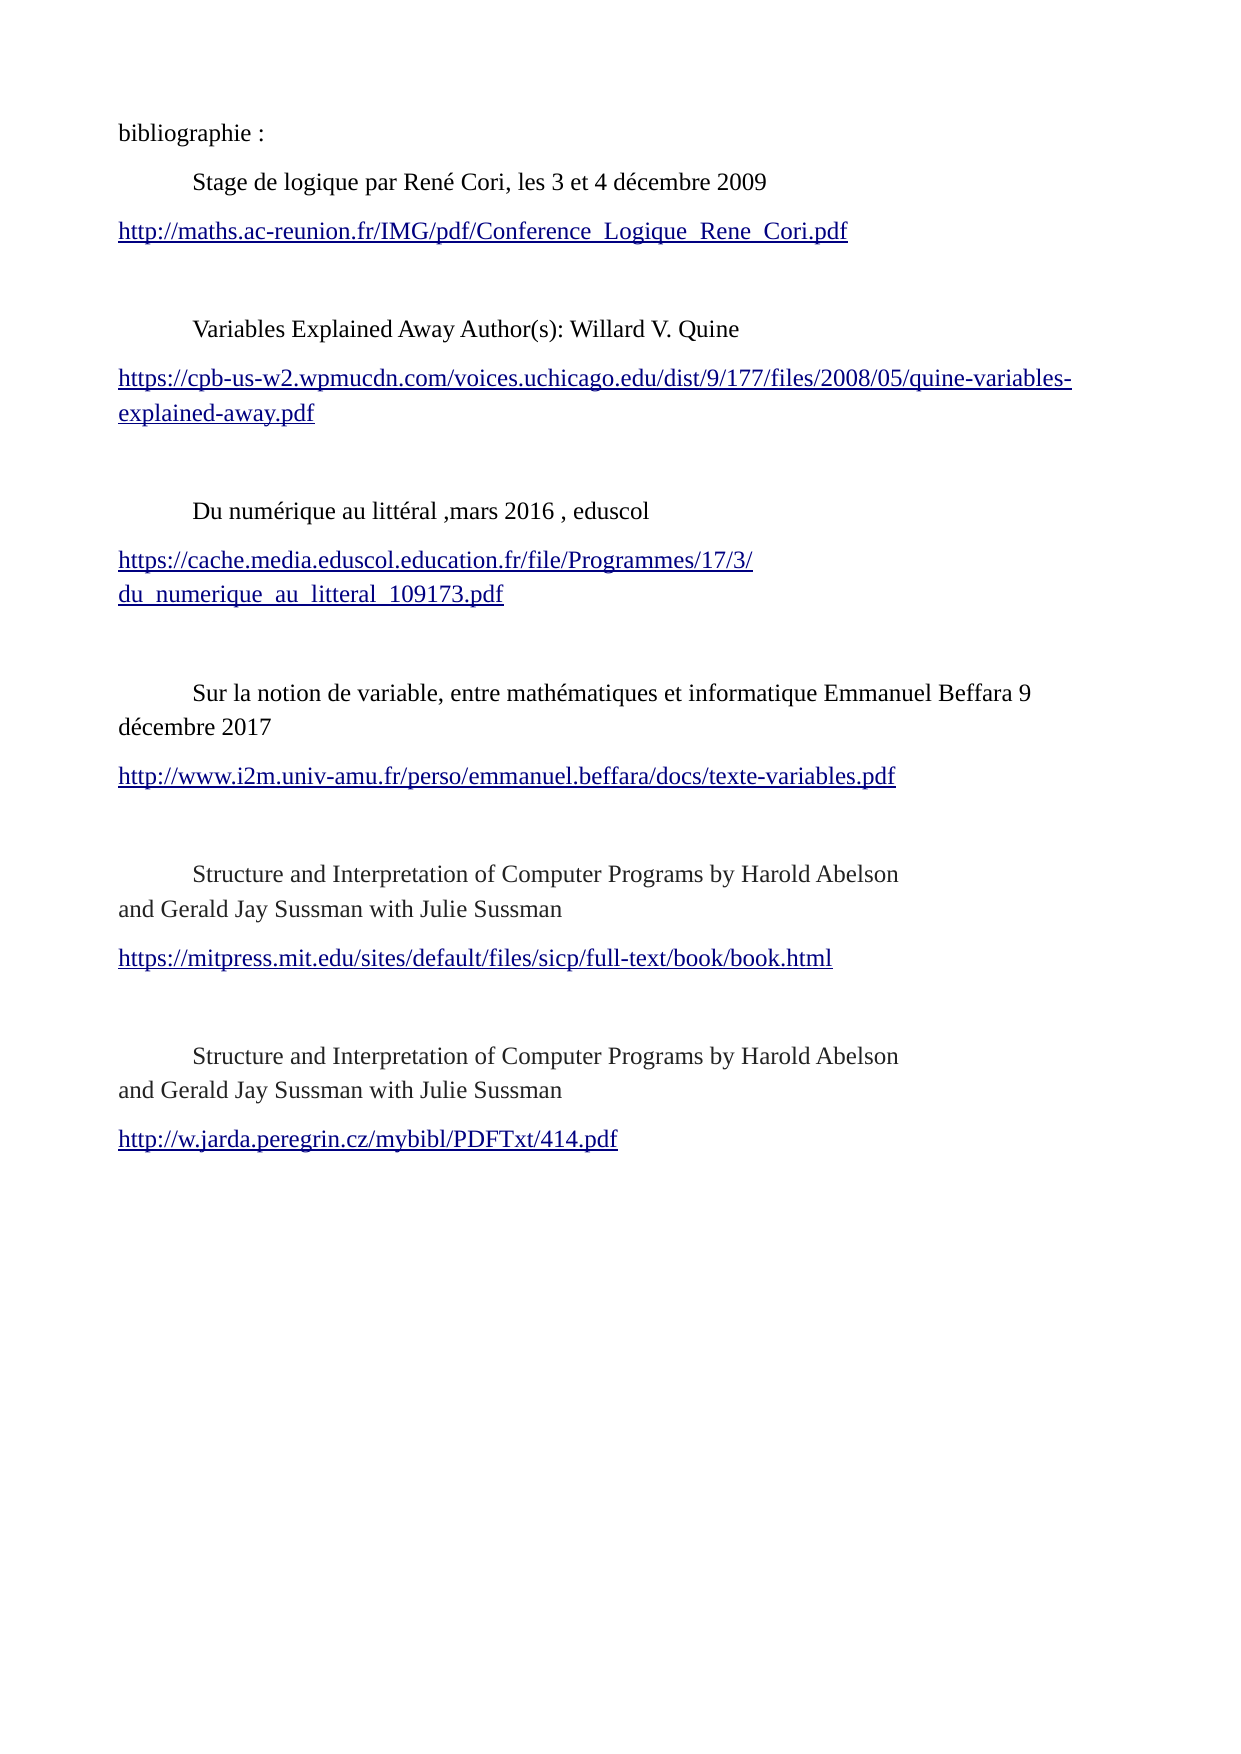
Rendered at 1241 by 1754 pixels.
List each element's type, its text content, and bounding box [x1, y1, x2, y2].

text bibliographie : [118, 118, 1122, 147]
text https://cache.media.eduscol.education.fr/file/Programmes/17/3/du_numerique_au_litteral_109173.pdf [118, 545, 1122, 608]
text Stage de logique par René Cori, les 3 et 4 décembre 2009 [118, 167, 1122, 196]
text Structure and Interpretation of Computer Programs by Harold Abelson and Gerald Jay Sussman with Julie Sussman [118, 1041, 1122, 1104]
text http://w.jarda.peregrin.cz/mybibl/PDFTxt/414.pdf [118, 1124, 1122, 1153]
text Variables Explained Away Author(s): Willard V. Quine [118, 314, 1122, 343]
text https://mitpress.mit.edu/sites/default/files/sicp/full-text/book/book.html [118, 943, 1122, 972]
text Sur la notion de variable, entre mathématiques et informatique Emmanuel Beffara 9 décembre 2017 [118, 678, 1122, 741]
text Du numérique au littéral ,mars 2016 , eduscol [118, 496, 1122, 525]
text http://www.i2m.univ-amu.fr/perso/emmanuel.beffara/docs/texte-variables.pdf [118, 761, 1122, 790]
text Structure and Interpretation of Computer Programs by Harold Abelson and Gerald Jay Sussman with Julie Sussman [118, 859, 1122, 923]
text http://maths.ac-reunion.fr/IMG/pdf/Conference_Logique_Rene_Cori.pdf [118, 216, 1122, 245]
text https://cpb-us-w2.wpmucdn.com/voices.uchicago.edu/dist/9/177/files/2008/05/quine-variables-explained-away.pdf [118, 363, 1122, 427]
